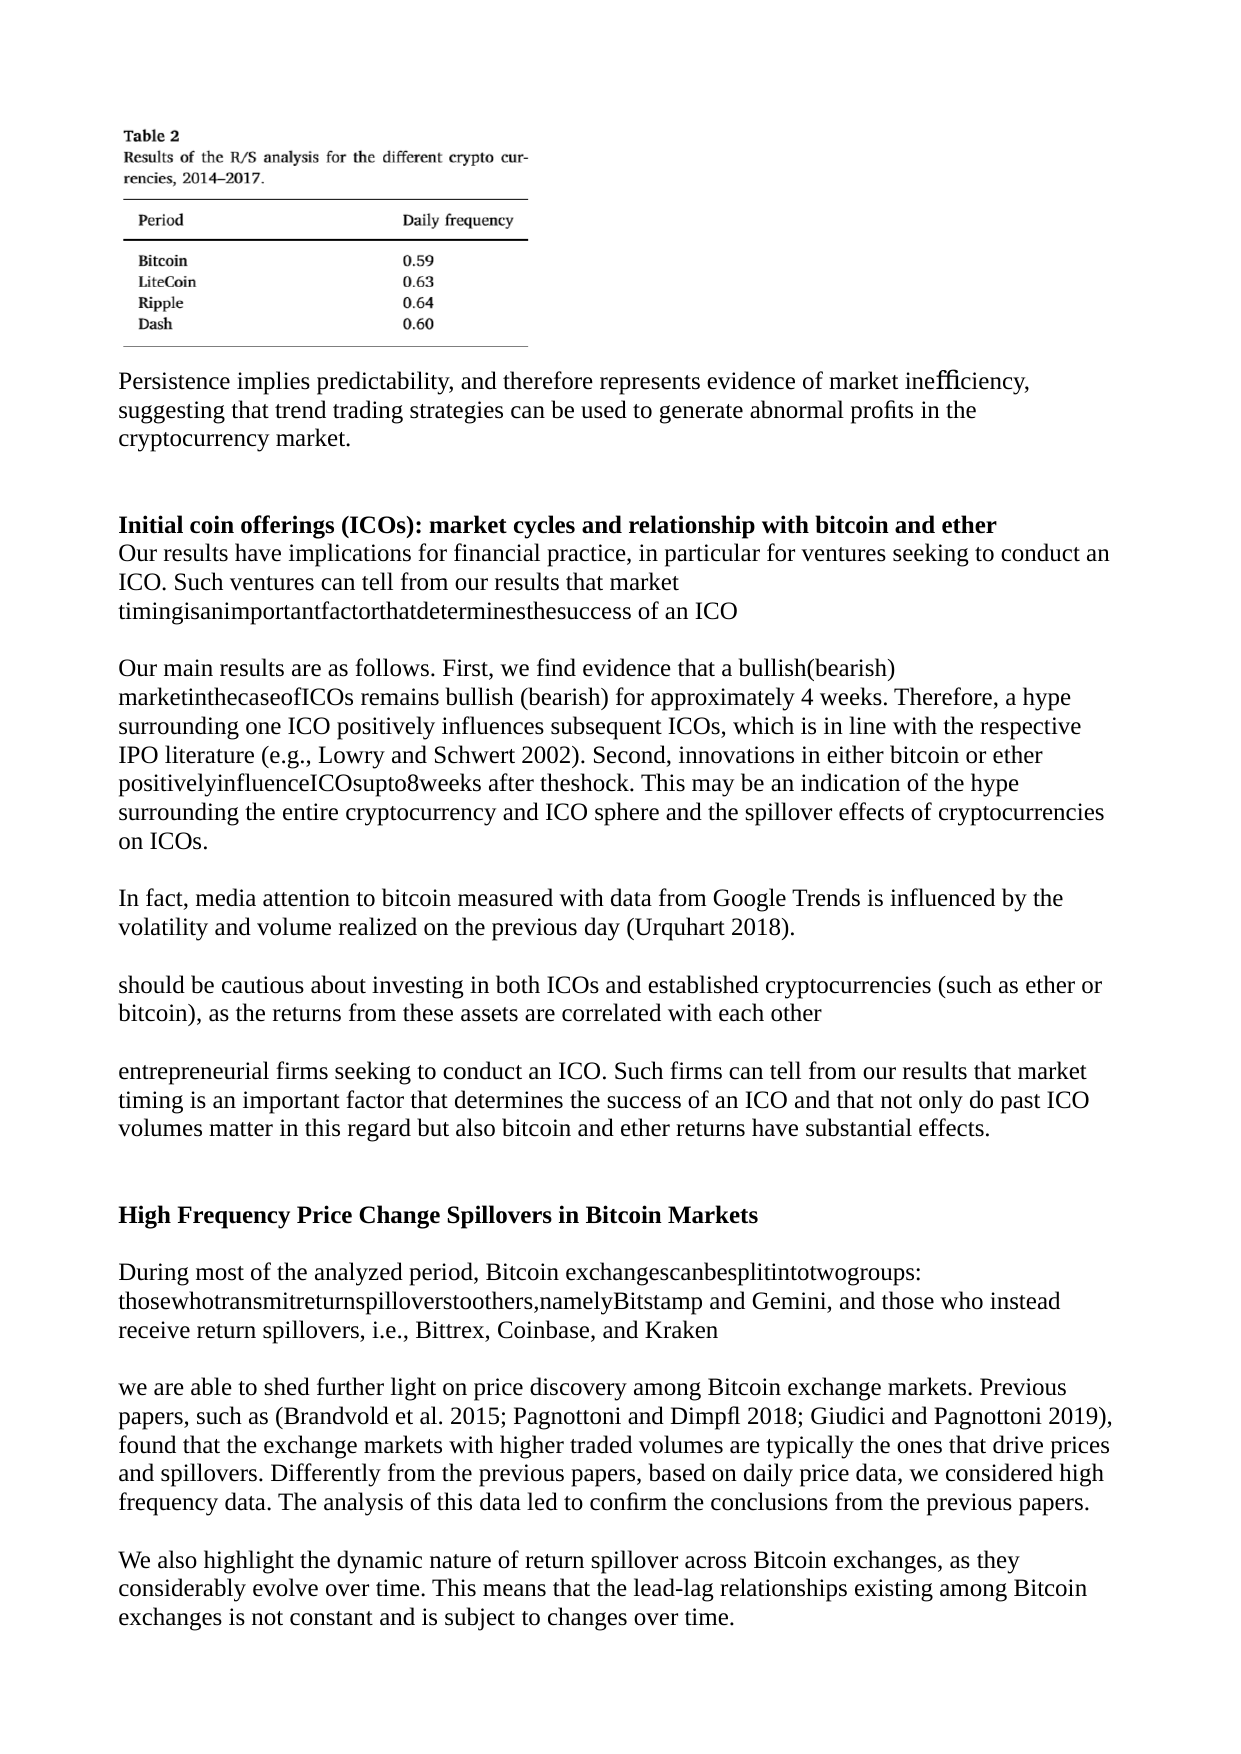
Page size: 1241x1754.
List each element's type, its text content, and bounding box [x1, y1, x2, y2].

text In fact, media attention to bitcoin measured with data from Google Trends is influenced by the volatility and volume realized on the previous day (Urquhart 2018). [118, 883, 1122, 941]
text we are able to shed further light on price discovery among Bitcoin exchange markets. Previous papers, such as (Brandvold et al. 2015; Pagnottoni and Dimpﬂ 2018; Giudici and Pagnottoni 2019), found that the exchange markets with higher traded volumes are typically the ones that drive prices and spillovers. Differently from the previous papers, based on daily price data, we considered high frequency data. The analysis of this data led to conﬁrm the conclusions from the previous papers. [118, 1372, 1122, 1516]
text We also highlight the dynamic nature of return spillover across Bitcoin exchanges, as they considerably evolve over time. This means that the lead-lag relationships existing among Bitcoin exchanges is not constant and is subject to changes over time. [118, 1545, 1122, 1631]
text High Frequency Price Change Spillovers in Bitcoin Markets [118, 1200, 1122, 1228]
text Initial coin offerings (ICOs): market cycles and relationship with bitcoin and ether [118, 510, 1122, 538]
text should be cautious about investing in both ICOs and established cryptocurrencies (such as ether or bitcoin), as the returns from these assets are correlated with each other [118, 970, 1122, 1027]
text Our main results are as follows. First, we find evidence that a bullish(bearish) marketinthecaseofICOs remains bullish (bearish) for approximately 4 weeks. Therefore, a hype surrounding one ICO positively influences subsequent ICOs, which is in line with the respective IPO literature (e.g., Lowry and Schwert 2002). Second, innovations in either bitcoin or ether positivelyinfluenceICOsupto8weeks after theshock. This may be an indication of the hype surrounding the entire cryptocurrency and ICO sphere and the spillover effects of cryptocurrencies on ICOs. [118, 653, 1122, 855]
text Our results have implications for financial practice, in particular for ventures seeking to conduct an ICO. Such ventures can tell from our results that market timingisanimportantfactorthatdeterminesthesuccess of an ICO [118, 538, 1122, 625]
text During most of the analyzed period, Bitcoin exchangescanbesplitintotwogroups: thosewhotransmitreturnspilloverstoothers,namelyBitstamp and Gemini, and those who instead receive return spillovers, i.e., Bittrex, Coinbase, and Kraken [118, 1257, 1122, 1343]
text entrepreneurial firms seeking to conduct an ICO. Such firms can tell from our results that market timing is an important factor that determines the success of an ICO and that not only do past ICO volumes matter in this regard but also bitcoin and ether returns have substantial effects. [118, 1056, 1122, 1142]
text Persistence implies predictability, and therefore represents evidence of market ineﬃciency, suggesting that trend trading strategies can be used to generate abnormal proﬁts in the cryptocurrency market. [118, 366, 1122, 452]
